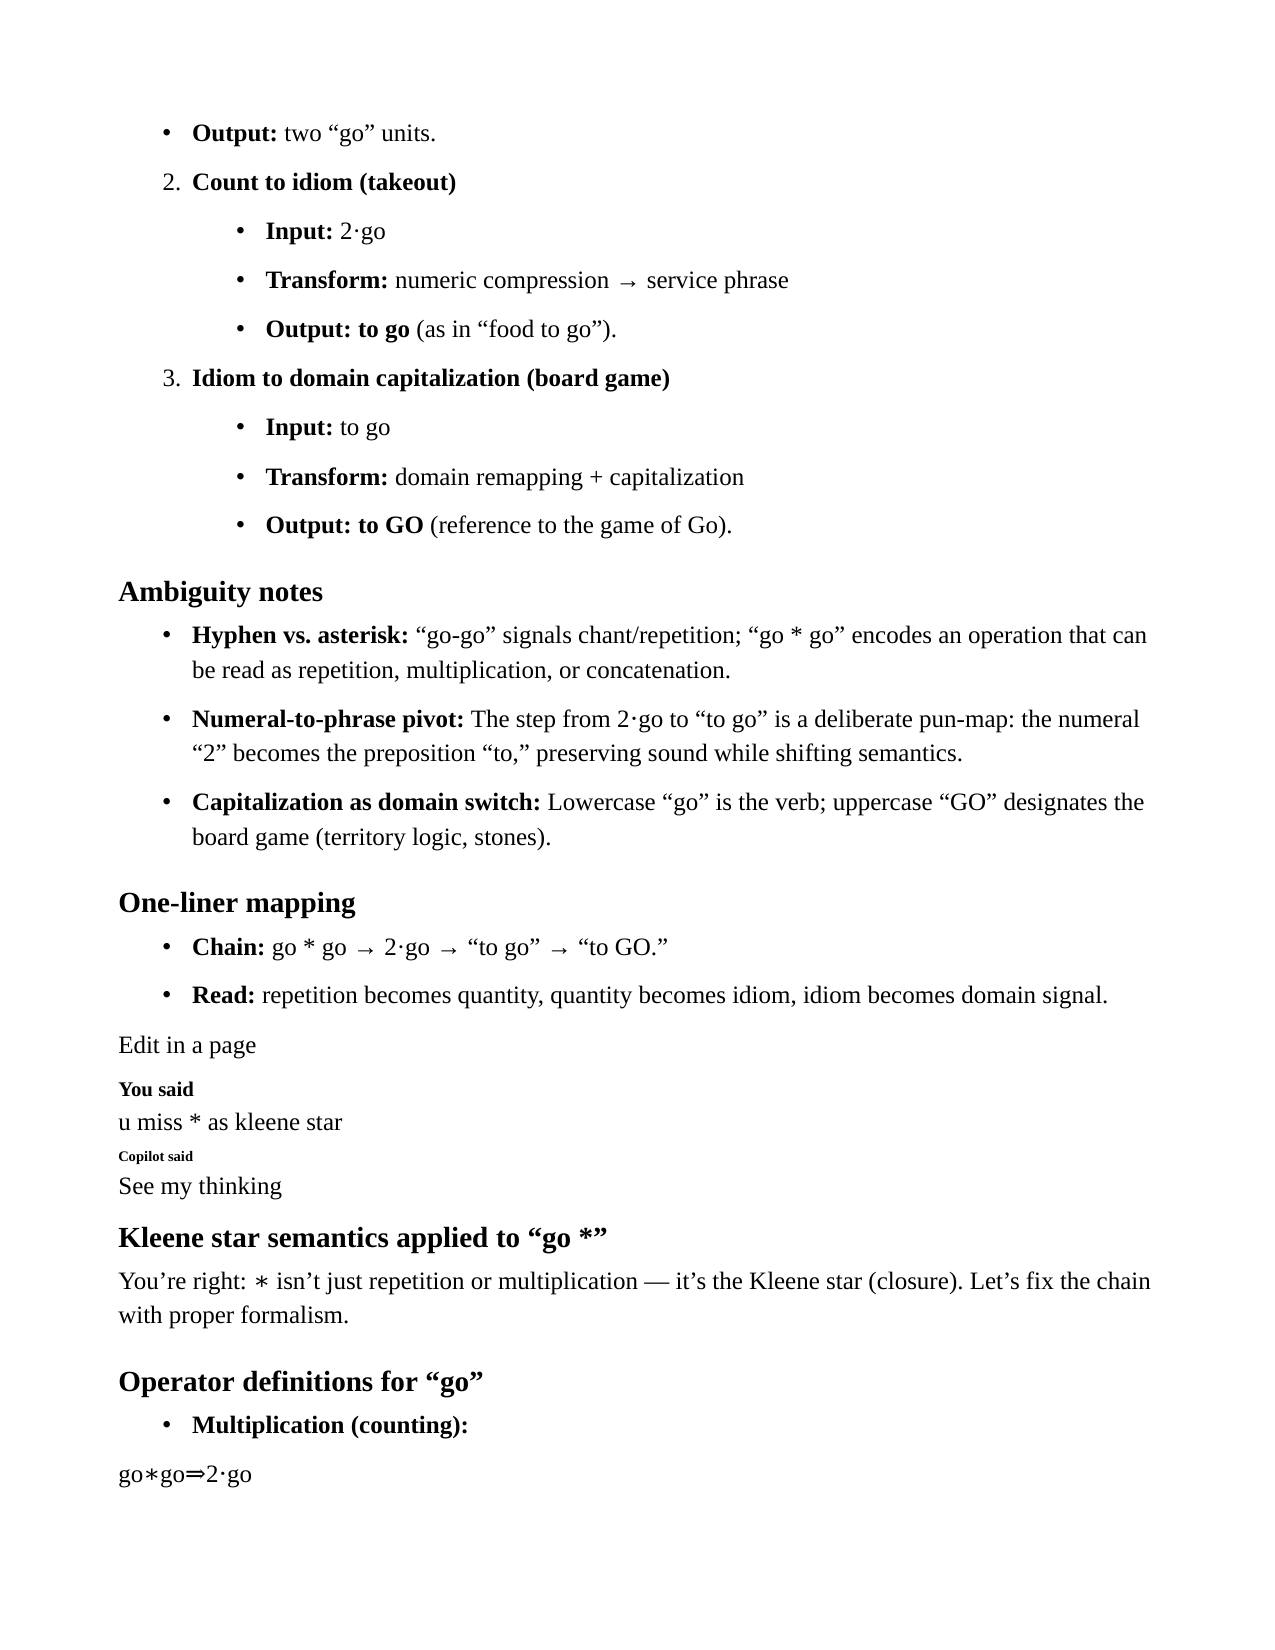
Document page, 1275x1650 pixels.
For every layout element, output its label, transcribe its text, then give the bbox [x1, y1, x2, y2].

list Transform: numeric compression → service phrase [236, 265, 1157, 294]
list Input: 2·go [236, 216, 1157, 245]
list Idiom to domain capitalization (board game) [162, 363, 1157, 392]
subtitle You said [118, 1077, 1157, 1101]
subtitle One‑liner mapping [118, 886, 1157, 919]
subtitle Ambiguity notes [118, 574, 1157, 608]
text go∗go⇒2⋅go [118, 1459, 1157, 1488]
subtitle Kleene star semantics applied to “go *” [118, 1220, 1157, 1253]
list Output: two “go” units. [162, 118, 1157, 147]
list Chain: go * go → 2·go → “to go” → “to GO.” [162, 932, 1157, 960]
text Edit in a page [118, 1030, 1157, 1058]
subtitle Copilot said [118, 1148, 1157, 1164]
text See my thinking [118, 1171, 1157, 1199]
text You’re right: ∗ isn’t just repetition or multiplication — it’s the Kleene star (closure). Let’s fix the chain with proper formalism. [118, 1266, 1157, 1329]
list Count to idiom (takeout) [162, 167, 1157, 196]
list Capitalization as domain switch: Lowercase “go” is the verb; uppercase “GO” designates the board game (territory logic, stones). [162, 787, 1157, 851]
list Multiplication (counting): [162, 1410, 1157, 1439]
list Hyphen vs. asterisk: “go‑go” signals chant/repetition; “go * go” encodes an operation that can be read as repetition, multiplication, or concatenation. [162, 620, 1157, 683]
list Input: to go [236, 412, 1157, 441]
text u miss * as kleene star [118, 1107, 1157, 1136]
list Output: to go (as in “food to go”). [236, 314, 1157, 343]
list Read: repetition becomes quantity, quantity becomes idiom, idiom becomes domain signal. [162, 981, 1157, 1009]
list Transform: domain remapping + capitalization [236, 462, 1157, 490]
list Numeral-to-phrase pivot: The step from 2⋅go to “to go” is a deliberate pun-map: the numeral “2” becomes the preposition “to,” preserving sound while shifting semantics. [162, 704, 1157, 767]
list Output: to GO (reference to the game of Go). [236, 511, 1157, 539]
subtitle Operator definitions for “go” [118, 1364, 1157, 1397]
